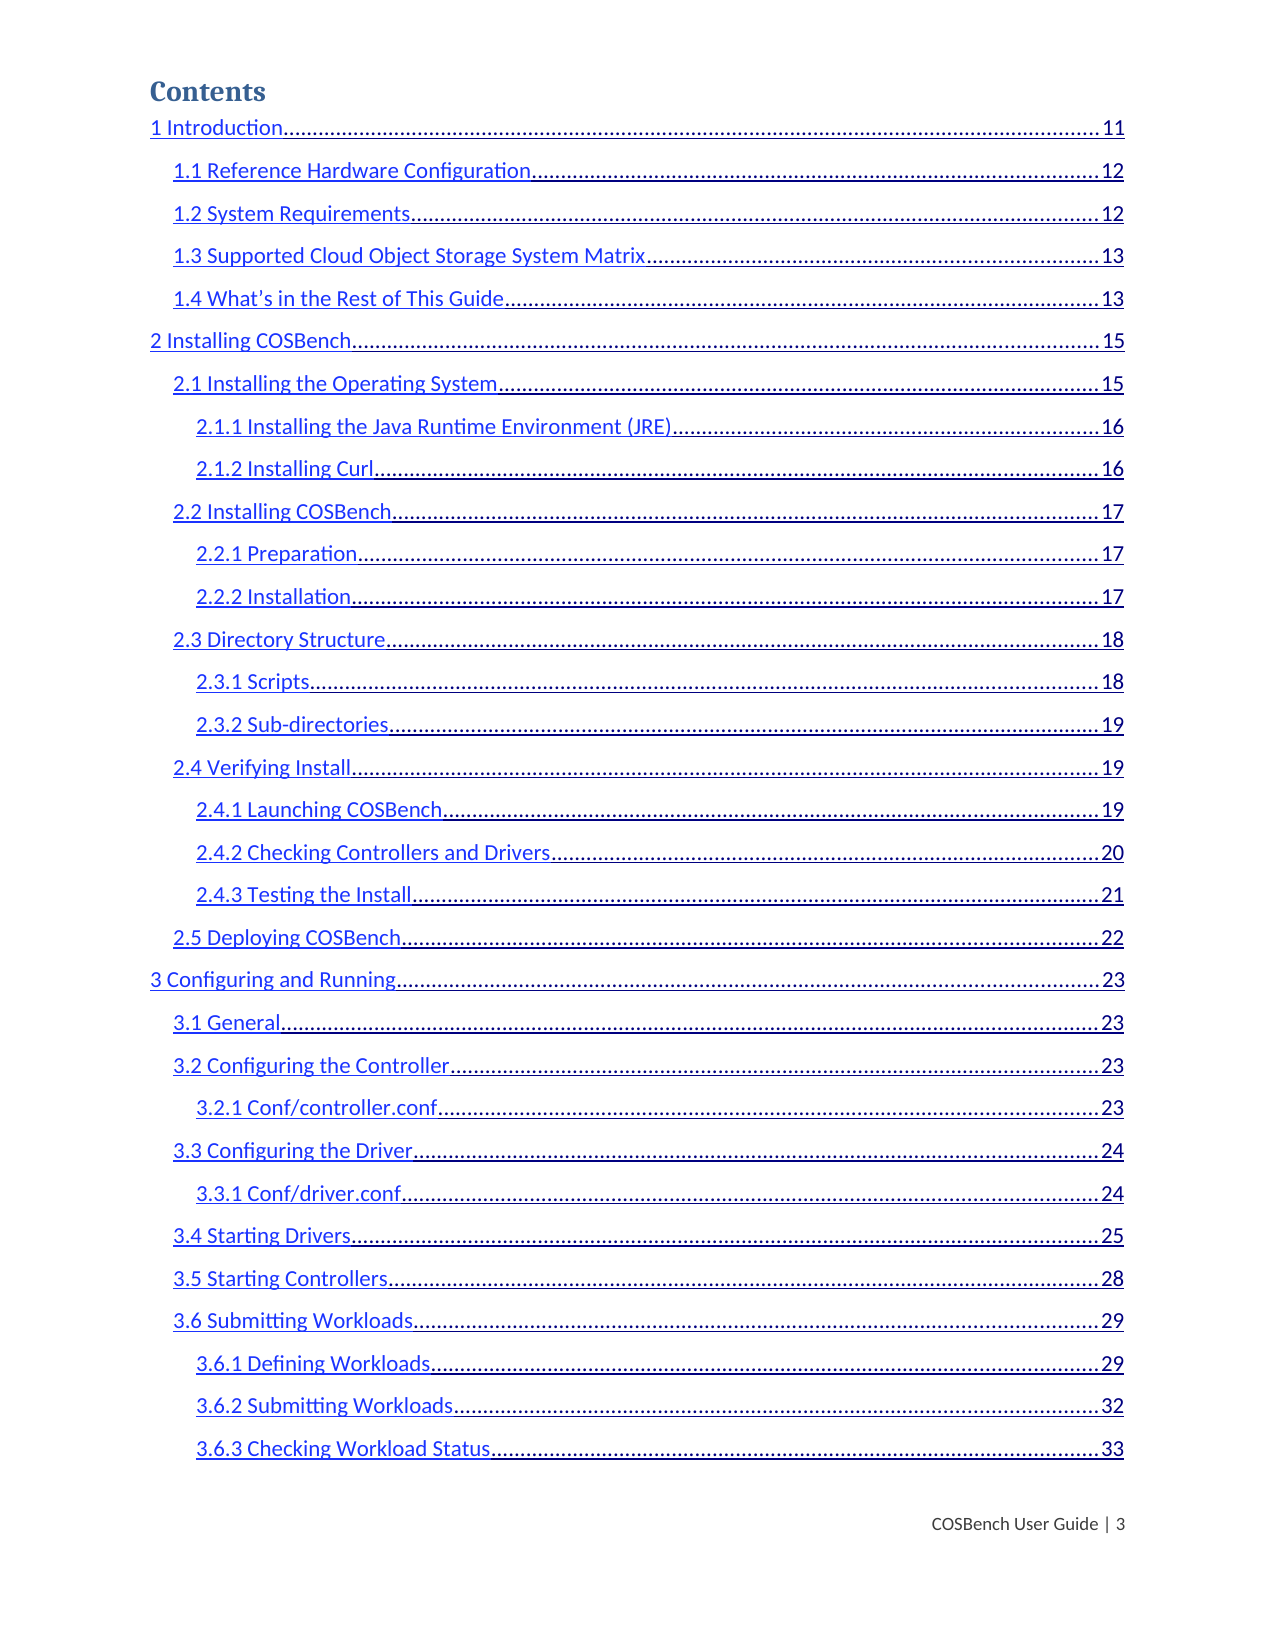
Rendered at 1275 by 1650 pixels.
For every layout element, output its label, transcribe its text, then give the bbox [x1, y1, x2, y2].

text 2.2.1 Preparation 17 [196, 539, 1125, 568]
text 2.4.2 Checking Controllers and Drivers 20 [196, 838, 1125, 866]
text 2.3.2 Sub-directories 19 [196, 710, 1125, 738]
text 3.3.1 Conf/driver.conf 24 [196, 1179, 1125, 1207]
text 2.4.3 Testing the Install 21 [196, 880, 1125, 908]
text 2.1 Installing the Operating System 15 [173, 369, 1125, 397]
text 3.1 General 23 [173, 1008, 1125, 1036]
text 2.1.2 Installing Curl 16 [196, 454, 1125, 482]
text 2.3 Directory Structure 18 [173, 625, 1125, 653]
text 1.2 System Requirements 12 [173, 199, 1125, 227]
text 2 Installing COSBench 15 [150, 327, 1125, 351]
text 1.3 Supported Cloud Object Storage System Matrix 13 [173, 241, 1125, 269]
subtitle Contents [150, 75, 1125, 108]
text 2.2 Installing COSBench 17 [173, 497, 1125, 525]
text 2.5 Deploying COSBench 22 [173, 923, 1125, 951]
text 2.4.1 Launching COSBench 19 [196, 795, 1125, 823]
text 2.3.1 Scripts 18 [196, 667, 1125, 695]
text 2.4 Verifying Install 19 [173, 753, 1125, 781]
text 3.5 Starting Controllers 28 [173, 1264, 1125, 1292]
text 3.2 Configuring the Controller 23 [173, 1051, 1125, 1079]
text 1.4 What’s in the Rest of This Guide 13 [173, 284, 1125, 312]
text 3.6.1 Defining Workloads 29 [196, 1349, 1125, 1377]
text 2.1.1 Installing the Java Runtime Environment (JRE) 16 [196, 412, 1125, 440]
text 3.3 Configuring the Driver 24 [173, 1136, 1125, 1164]
text 3.6 Submitting Workloads 29 [173, 1306, 1125, 1334]
text 3.2.1 Conf/controller.conf 23 [196, 1093, 1125, 1121]
text 3 Configuring and Running 23 [150, 966, 1125, 990]
text 3.6.2 Submitting Workloads 32 [196, 1392, 1125, 1420]
text 3.4 Starting Drivers 25 [173, 1221, 1125, 1249]
text 2.2.2 Installation 17 [196, 582, 1125, 610]
text 1.1 Reference Hardware Configuration 12 [173, 156, 1125, 184]
text 1 Introduction 11 [150, 113, 1125, 138]
text 3.6.3 Checking Workload Status 33 [196, 1434, 1125, 1462]
